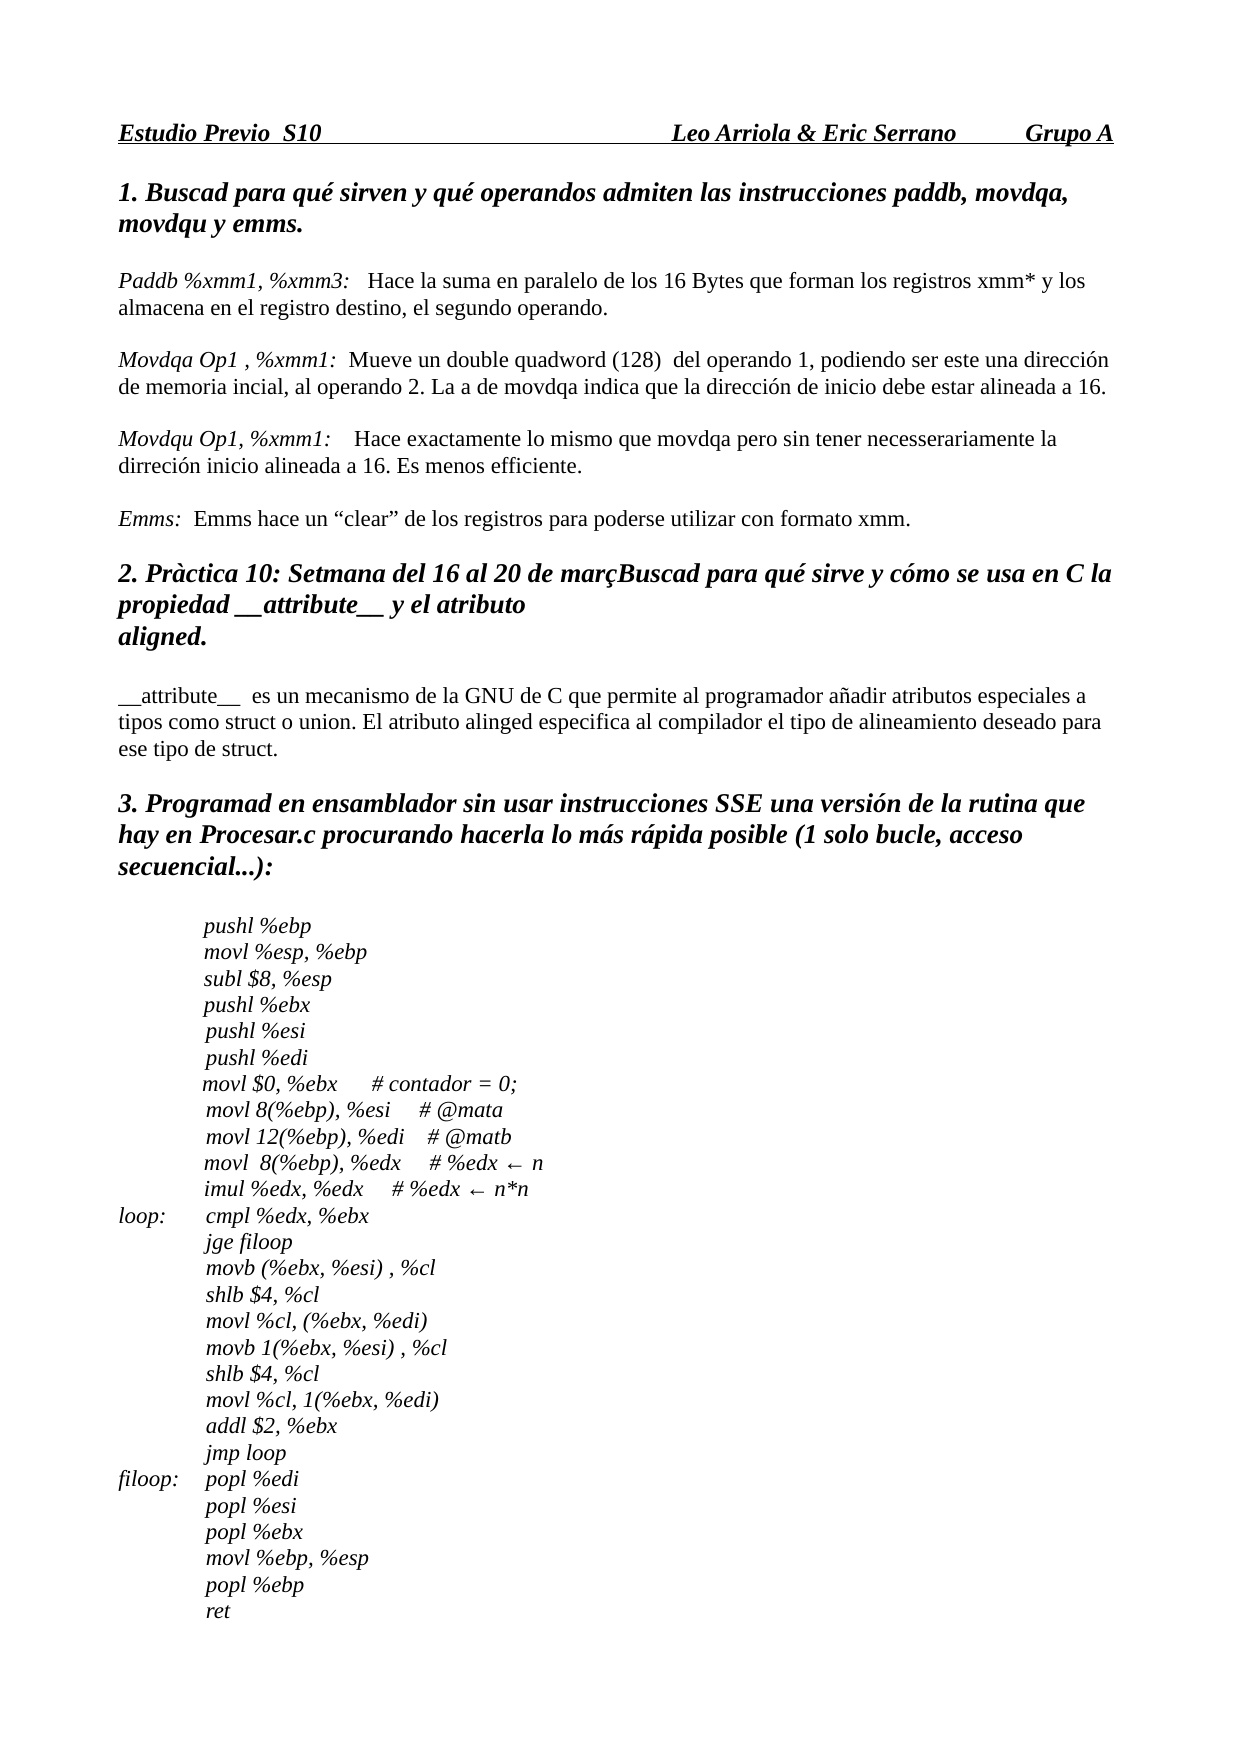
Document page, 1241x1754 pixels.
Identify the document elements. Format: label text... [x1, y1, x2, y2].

text movl %ebp, %esp [118, 1544, 1122, 1571]
text __attribute__ es un mecanismo de la GNU de C que permite al programador añadir atributos especiales a tipos como struct o union. El atributo alinged especifica al compilador el tipo de alineamiento deseado para ese tipo de struct. [118, 682, 1122, 761]
text Movdqu Op1, %xmm1: Hace exactamente lo mismo que movdqa pero sin tener necesserariamente la dirreción inicio alineada a 16. Es menos efficiente. [118, 426, 1122, 478]
text movl $0, %ebx # contador = 0; [118, 1070, 1122, 1096]
text jge filoop [118, 1228, 1122, 1254]
text popl %ebx [118, 1518, 1122, 1544]
text Paddb %xmm1, %xmm3: Hace la suma en paralelo de los 16 Bytes que forman los registros xmm* y los almacena en el registro destino, el segundo operando. [118, 267, 1122, 320]
text pushl %edi [118, 1044, 1122, 1070]
text filoop: popl %edi [118, 1465, 1122, 1492]
text 2. Pràctica 10: Setmana del 16 al 20 de marçBuscad para qué sirve y cómo se usa en C la propiedad __attribute__ y el atributo [118, 557, 1122, 619]
text movl %esp, %ebp [118, 938, 1122, 964]
text popl %ebp [118, 1571, 1122, 1597]
text jmp loop [118, 1439, 1122, 1465]
text shlb $4, %cl [118, 1281, 1122, 1307]
text subl $8, %esp [118, 964, 1122, 991]
text movdqu y emms. [118, 207, 1122, 239]
text pushl %ebx [118, 991, 1122, 1017]
text movl %cl, 1(%ebx, %edi) [118, 1386, 1122, 1413]
text movl 12(%ebp), %edi # @matb [118, 1123, 1122, 1149]
text aligned. [118, 619, 1122, 651]
text movb 1(%ebx, %esi) , %cl [118, 1333, 1122, 1360]
text movb (%ebx, %esi) , %cl [118, 1254, 1122, 1281]
text addl $2, %ebx [118, 1413, 1122, 1439]
text movl 8(%ebp), %esi # @mata [118, 1096, 1122, 1123]
text movl %cl, (%ebx, %edi) [118, 1307, 1122, 1333]
text pushl %esi [118, 1017, 1122, 1044]
text Movdqa Op1 , %xmm1: Mueve un double quadword (128) del operando 1, podiendo ser este una dirección de memoria incial, al operando 2. La a de movdqa indica que la dirección de inicio debe estar alineada a 16. [118, 346, 1122, 399]
text movl 8(%ebp), %edx # %edx ← n [118, 1149, 1122, 1175]
text Emms: Emms hace un “clear” de los registros para poderse utilizar con formato xmm. [118, 504, 1122, 531]
text pushl %ebp [118, 912, 1122, 938]
text loop: cmpl %edx, %ebx [118, 1202, 1122, 1228]
text 3. Programad en ensamblador sin usar instrucciones SSE una versión de la rutina que hay en Procesar.c procurando hacerla lo más rápida posible (1 solo bucle, acceso secuencial...): [118, 787, 1122, 881]
text 1. Buscad para qué sirven y qué operandos admiten las instrucciones paddb, movdqa, [118, 176, 1122, 207]
text imul %edx, %edx # %edx ← n*n [118, 1175, 1122, 1202]
text ret [118, 1597, 1122, 1623]
text popl %esi [118, 1492, 1122, 1518]
text shlb $4, %cl [118, 1360, 1122, 1386]
